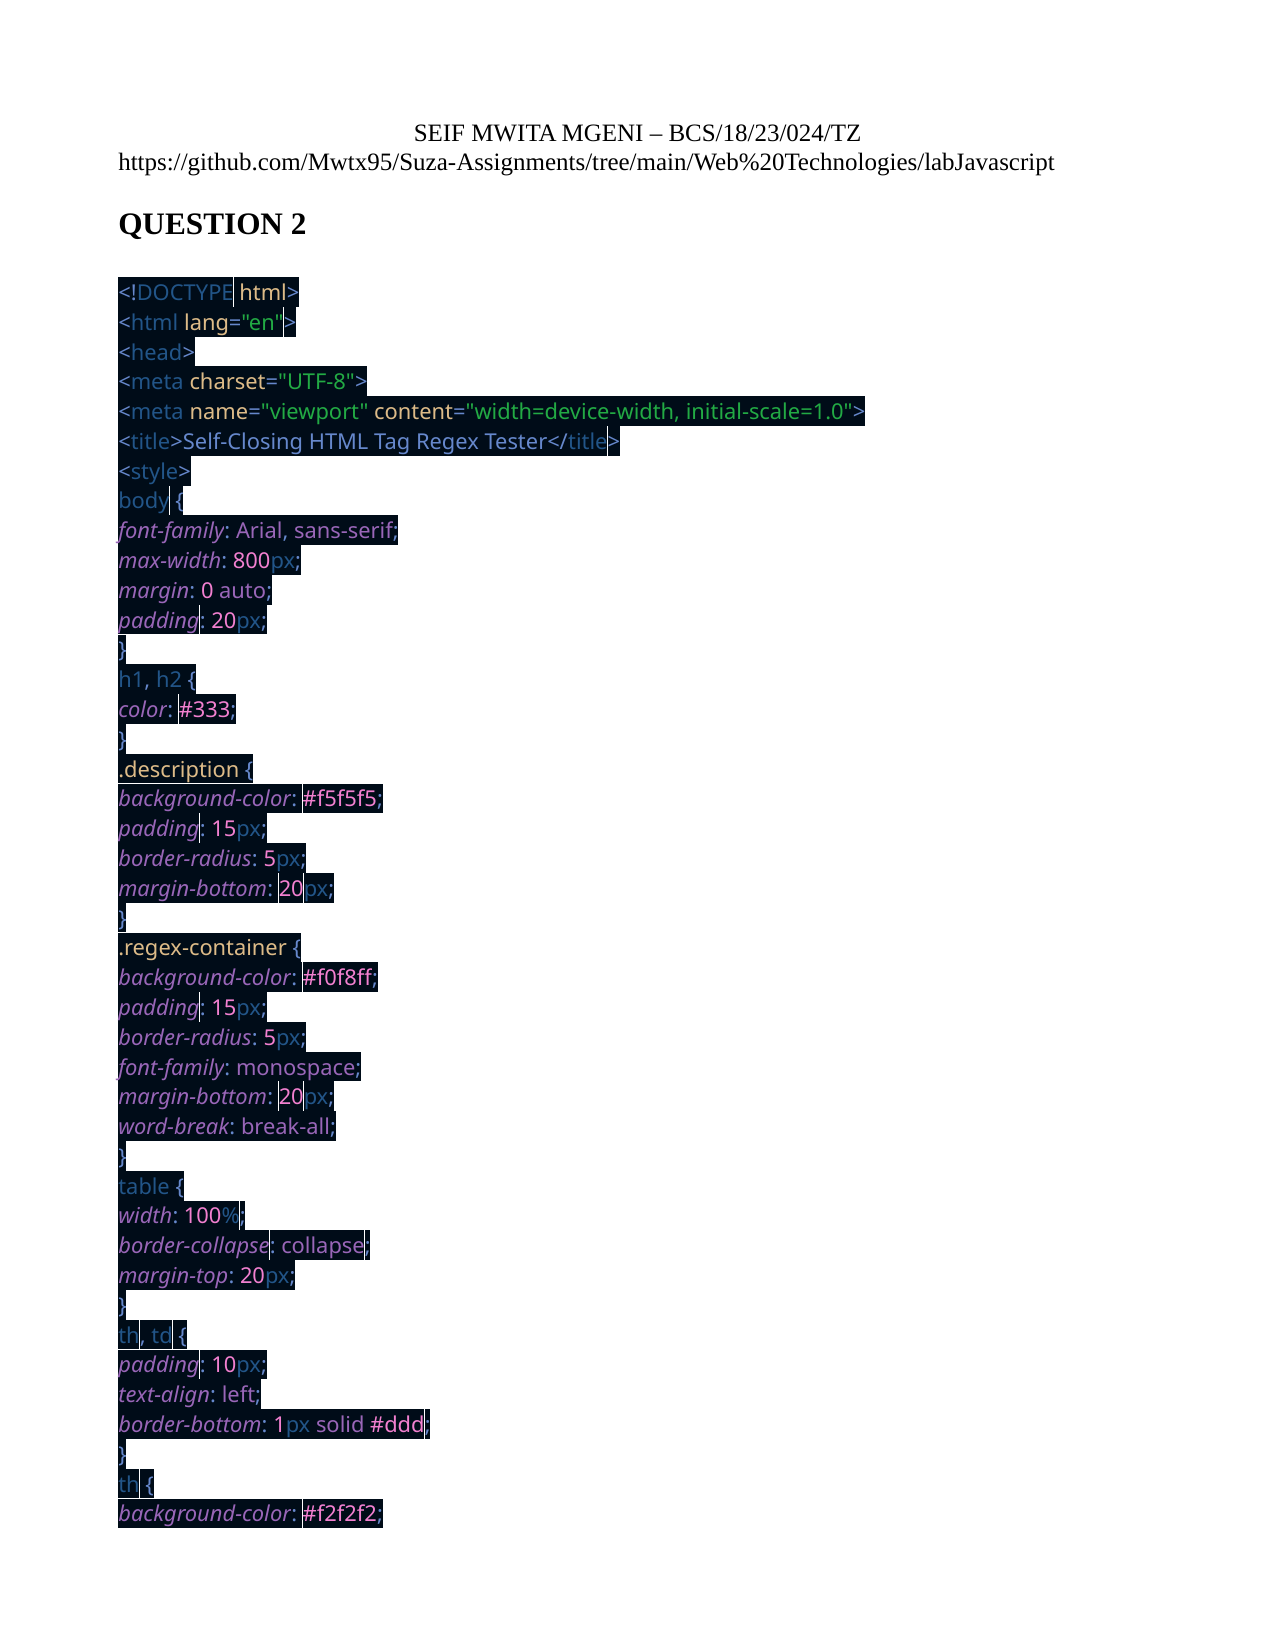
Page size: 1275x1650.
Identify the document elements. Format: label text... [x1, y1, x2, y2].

text .regex-container { [118, 932, 1157, 962]
text } [118, 903, 1157, 932]
text margin-top: 20px; [118, 1260, 1157, 1290]
text <html lang="en"> [118, 307, 1157, 337]
text background-color: #f0f8ff; [118, 962, 1157, 992]
text text-align: left; [118, 1379, 1157, 1409]
text } [118, 1141, 1157, 1171]
text <!DOCTYPE html> [118, 277, 1157, 307]
text h1, h2 { [118, 664, 1157, 694]
text padding: 10px; [118, 1349, 1157, 1379]
text background-color: #f5f5f5; [118, 783, 1157, 813]
text border-radius: 5px; [118, 1022, 1157, 1052]
text } [118, 724, 1157, 754]
text padding: 20px; [118, 605, 1157, 634]
text background-color: #f2f2f2; [118, 1498, 1157, 1528]
text th { [118, 1469, 1157, 1498]
text <head> [118, 337, 1157, 366]
text margin-bottom: 20px; [118, 1081, 1157, 1111]
text <style> [118, 456, 1157, 486]
text max-width: 800px; [118, 545, 1157, 575]
text word-break: break-all; [118, 1111, 1157, 1141]
text } [118, 1290, 1157, 1320]
text th, td { [118, 1320, 1157, 1349]
text width: 100%; [118, 1201, 1157, 1230]
text border-bottom: 1px solid #ddd; [118, 1409, 1157, 1439]
text .description { [118, 754, 1157, 783]
text font-family: monospace; [118, 1052, 1157, 1081]
text <meta name="viewport" content="width=device-width, initial-scale=1.0"> [118, 396, 1157, 426]
text border-radius: 5px; [118, 843, 1157, 873]
text padding: 15px; [118, 992, 1157, 1022]
text table { [118, 1171, 1157, 1201]
text QUESTION 2 [118, 205, 1157, 241]
text margin: 0 auto; [118, 575, 1157, 605]
text padding: 15px; [118, 813, 1157, 843]
text <title>Self-Closing HTML Tag Regex Tester</title> [118, 426, 1157, 456]
text } [118, 634, 1157, 664]
text <meta charset="UTF-8"> [118, 366, 1157, 396]
text font-family: Arial, sans-serif; [118, 515, 1157, 545]
text body { [118, 486, 1157, 515]
text } [118, 1439, 1157, 1469]
text border-collapse: collapse; [118, 1230, 1157, 1260]
text margin-bottom: 20px; [118, 873, 1157, 903]
text color: #333; [118, 694, 1157, 724]
